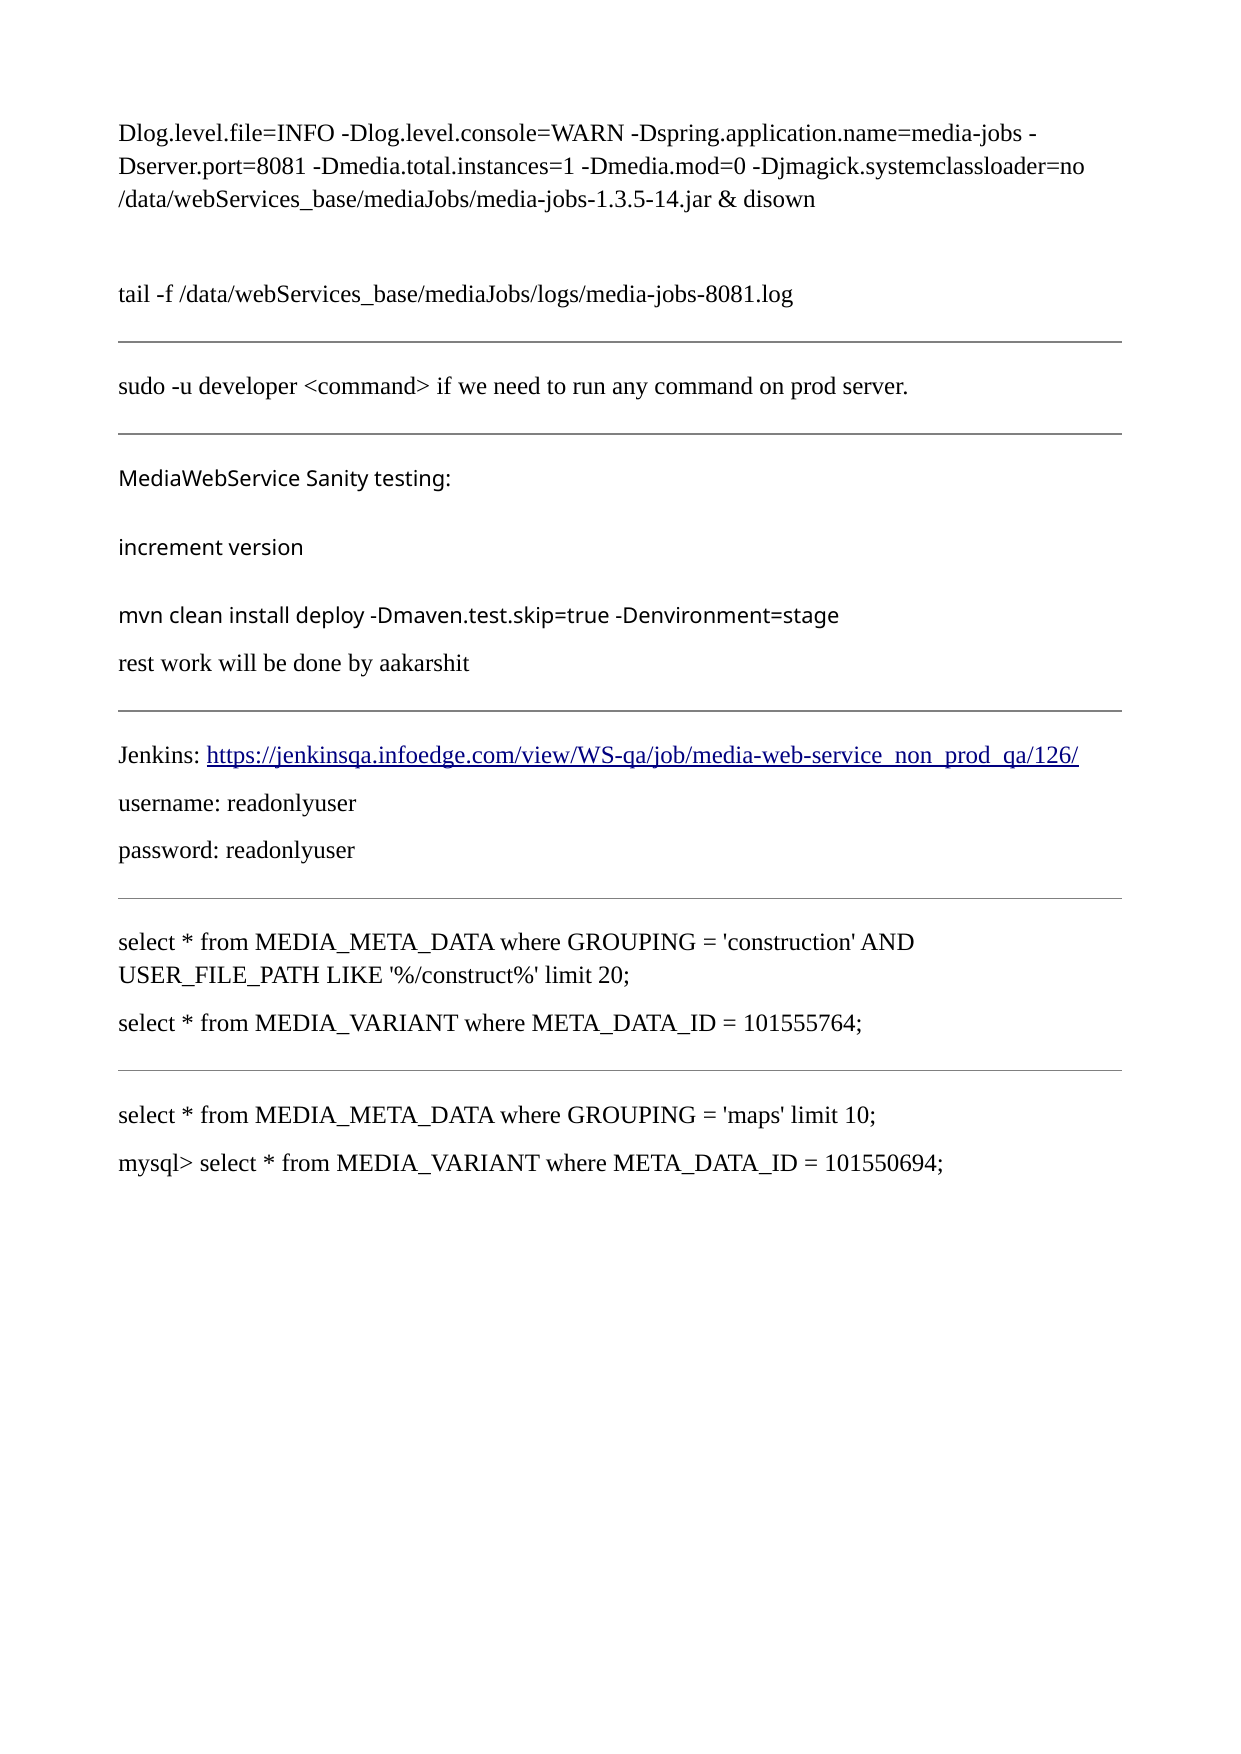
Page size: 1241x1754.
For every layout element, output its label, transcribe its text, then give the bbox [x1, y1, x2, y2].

text mvn clean install deploy -Dmaven.test.skip=true -Denvironment=stage [118, 600, 1122, 629]
text select * from MEDIA_VARIANT where META_DATA_ID = 101555764; [118, 1008, 1122, 1037]
text select * from MEDIA_META_DATA where GROUPING = 'construction' AND USER_FILE_PATH LIKE '%/construct%' limit 20; [118, 927, 1122, 989]
text tail -f /data/webServices_base/mediaJobs/logs/media-jobs-8081.log [118, 279, 1122, 308]
text sudo -u developer <command> if we need to run any command on prod server. [118, 371, 1122, 400]
text increment version [118, 531, 1122, 561]
text username: readonlyuser [118, 788, 1122, 817]
text -Dlog.level.file=INFO -Dlog.level.console=WARN -Dspring.application.name=media-jobs -Dserver.port=8081 -Dmedia.total.instances=1 -Dmedia.mod=0 -Djmagick.systemclassloader=no /data/webServices_base/mediaJobs/media-jobs-1.3.5-14.jar & disown [118, 118, 1122, 213]
text mysql> select * from MEDIA_VARIANT where META_DATA_ID = 101550694; [118, 1148, 1122, 1176]
text select * from MEDIA_META_DATA where GROUPING = 'maps' limit 10; [118, 1100, 1122, 1129]
text MediaWebService Sanity testing: [118, 463, 1122, 493]
text rest work will be done by aakarshit [118, 648, 1122, 677]
text password: readonlyuser [118, 836, 1122, 864]
text Jenkins: https://jenkinsqa.infoedge.com/view/WS-qa/job/media-web-service_non_prod_qa/126/ [118, 740, 1122, 769]
